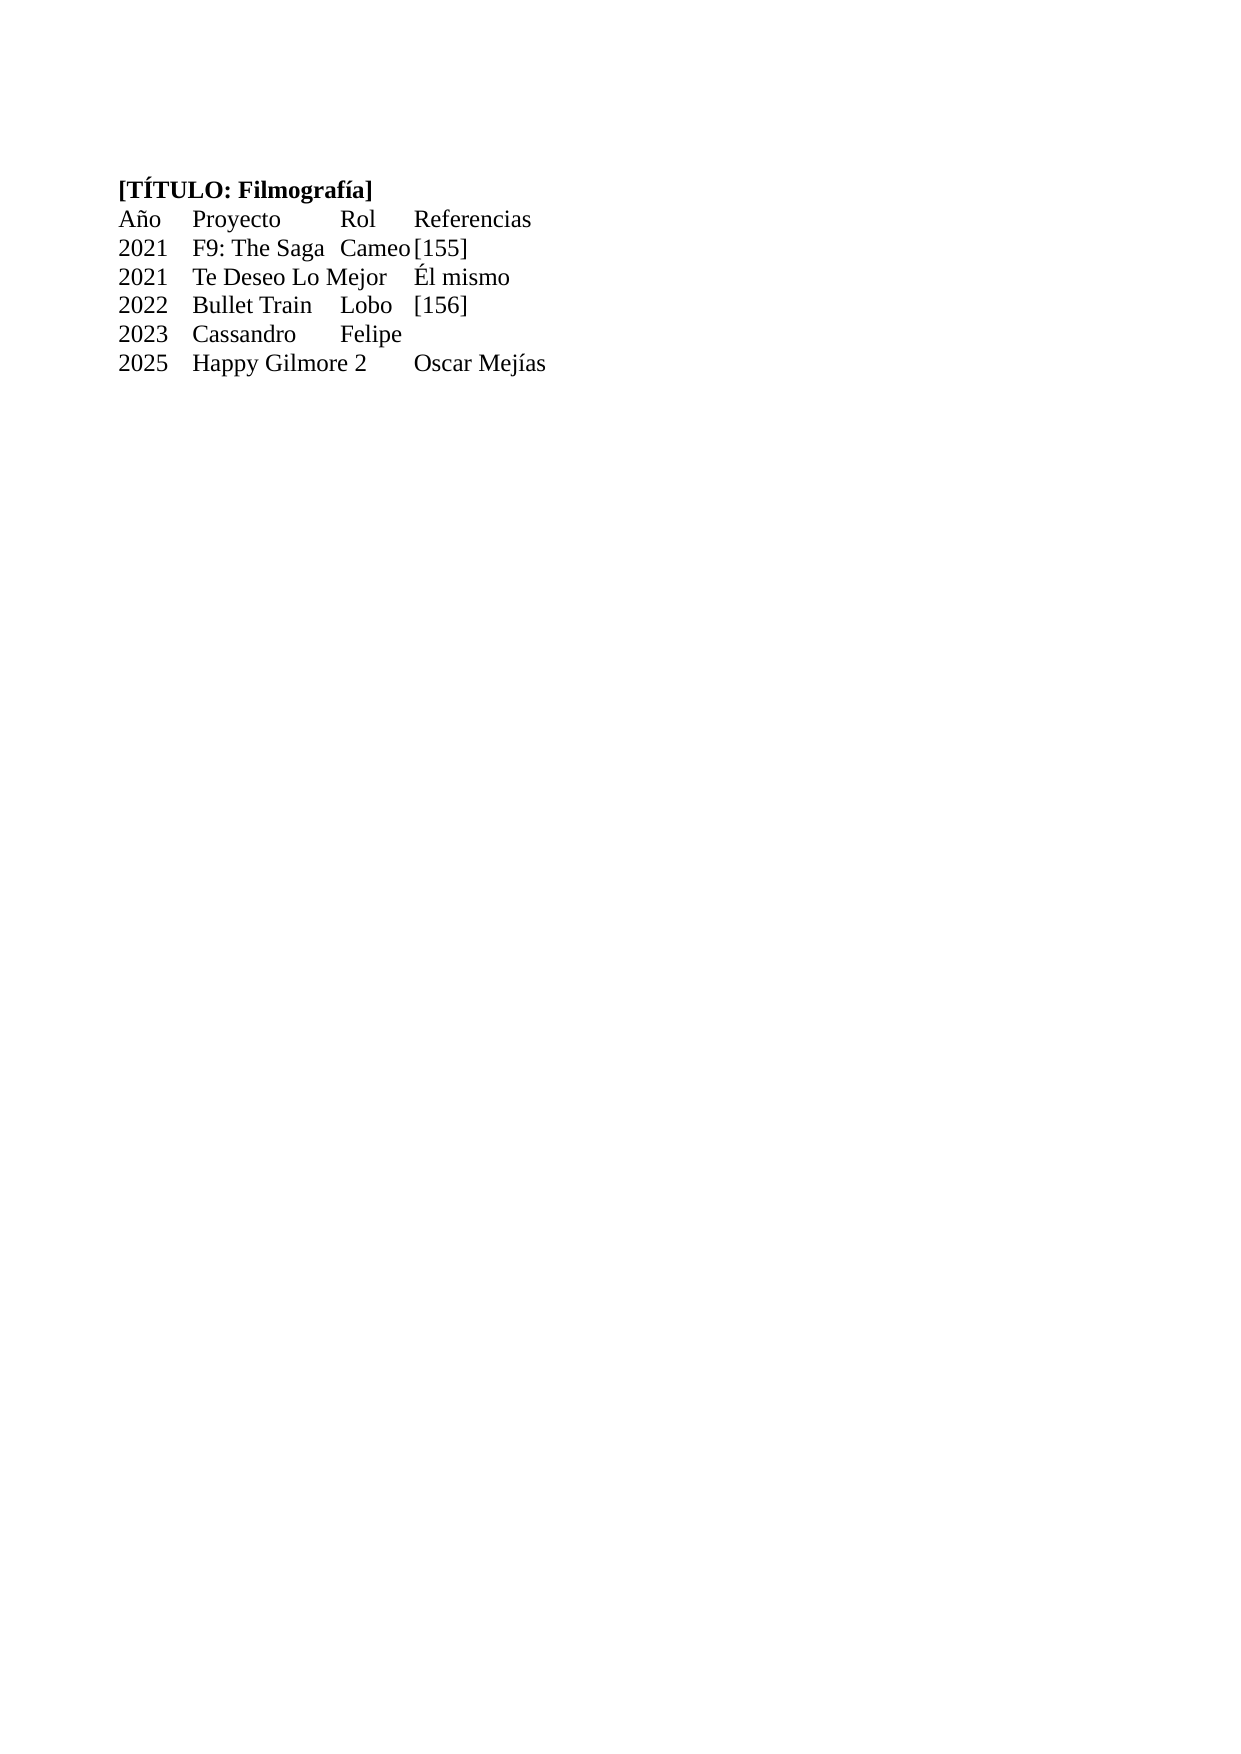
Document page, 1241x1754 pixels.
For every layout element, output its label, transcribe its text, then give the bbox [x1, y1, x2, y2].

text 2025 Happy Gilmore 2 Oscar Mejías [118, 348, 1122, 377]
text 2021 F9: The Saga Cameo [155] [118, 233, 1122, 262]
text [TÍTULO: Filmografía] [118, 176, 1122, 204]
text 2022 Bullet Train Lobo [156] [118, 291, 1122, 319]
text Año Proyecto Rol Referencias [118, 204, 1122, 233]
text 2021 Te Deseo Lo Mejor Él mismo [118, 262, 1122, 291]
text 2023 Cassandro Felipe [118, 319, 1122, 348]
